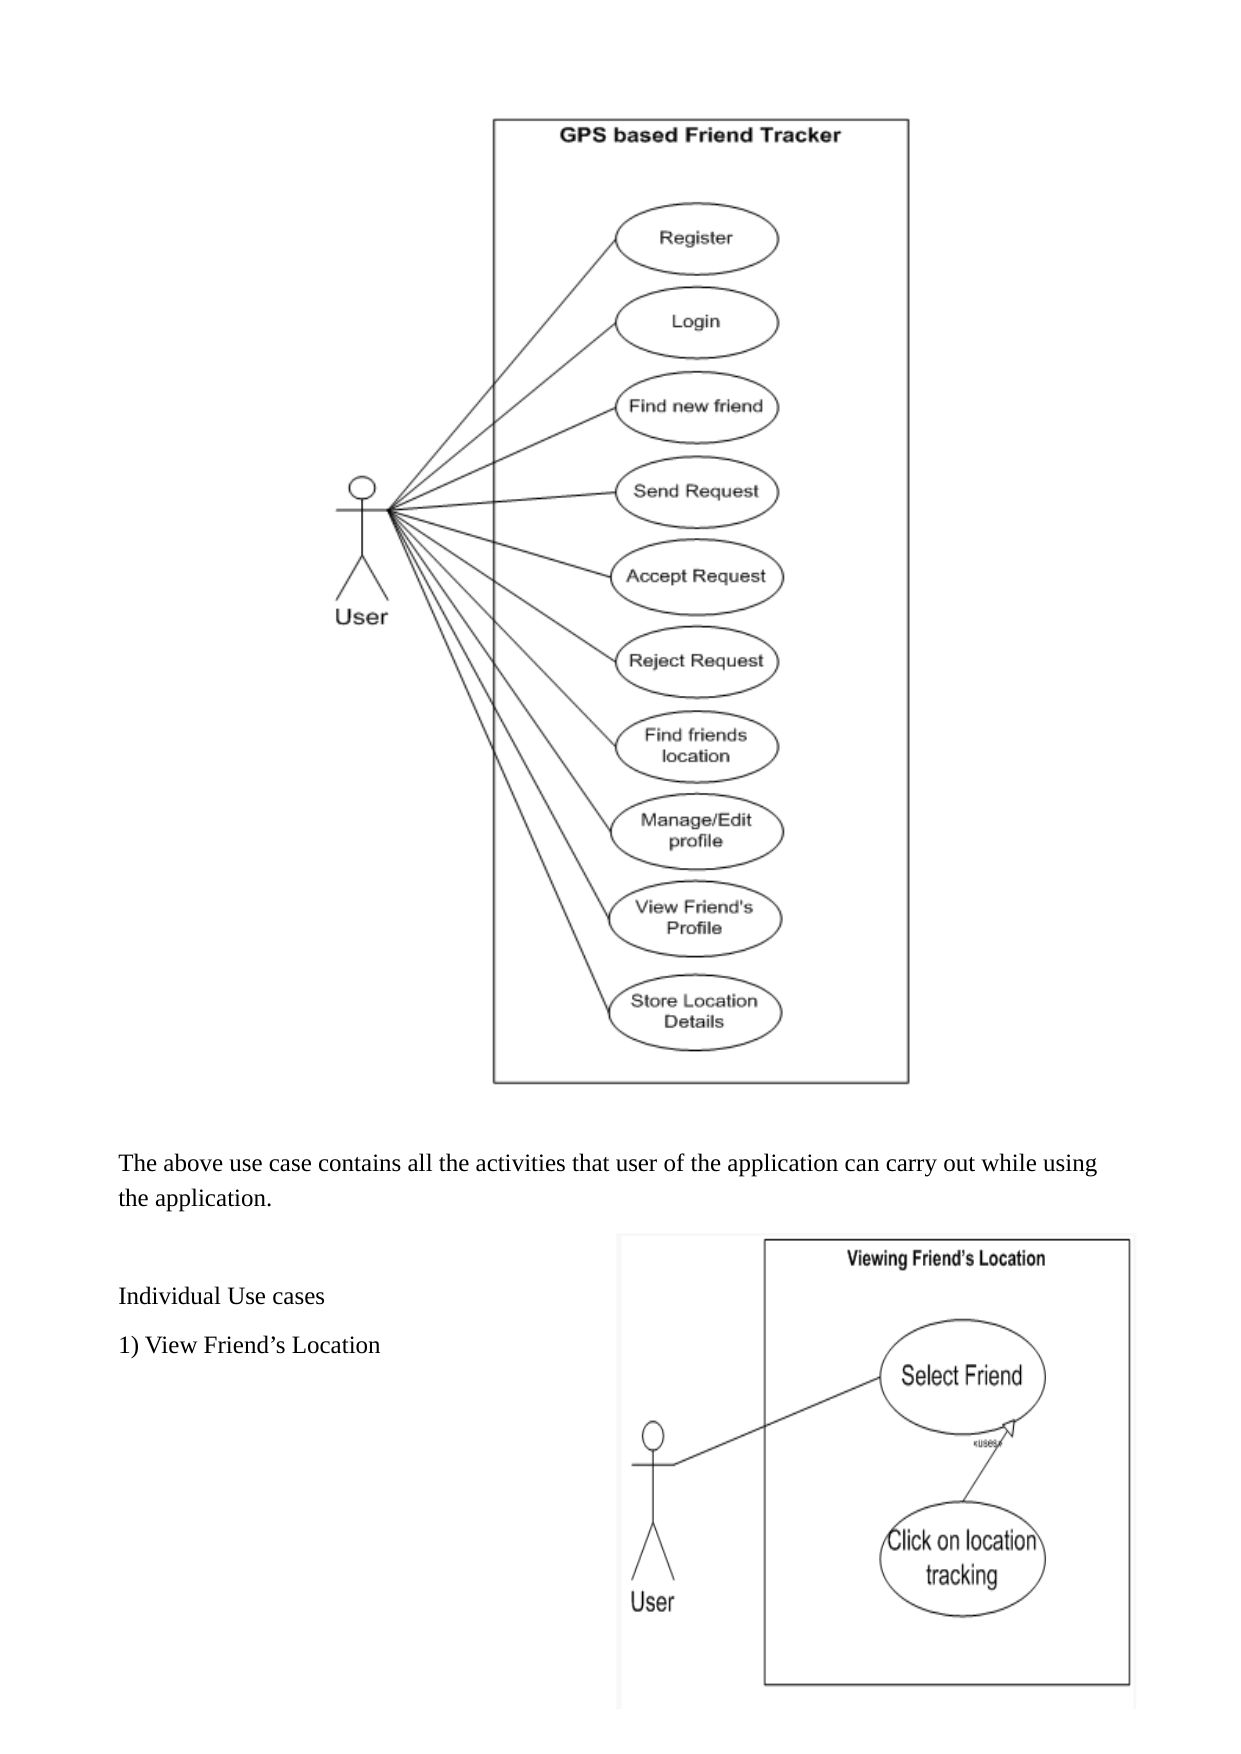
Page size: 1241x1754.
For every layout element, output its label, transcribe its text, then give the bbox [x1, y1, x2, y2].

picture [277, 118, 963, 1100]
text Individual Use cases [118, 1281, 616, 1310]
text 1) View Friend’s Location [118, 1330, 616, 1359]
picture [616, 1233, 1137, 1709]
text The above use case contains all the activities that user of the application can carry out while using the application. [118, 1148, 1122, 1212]
